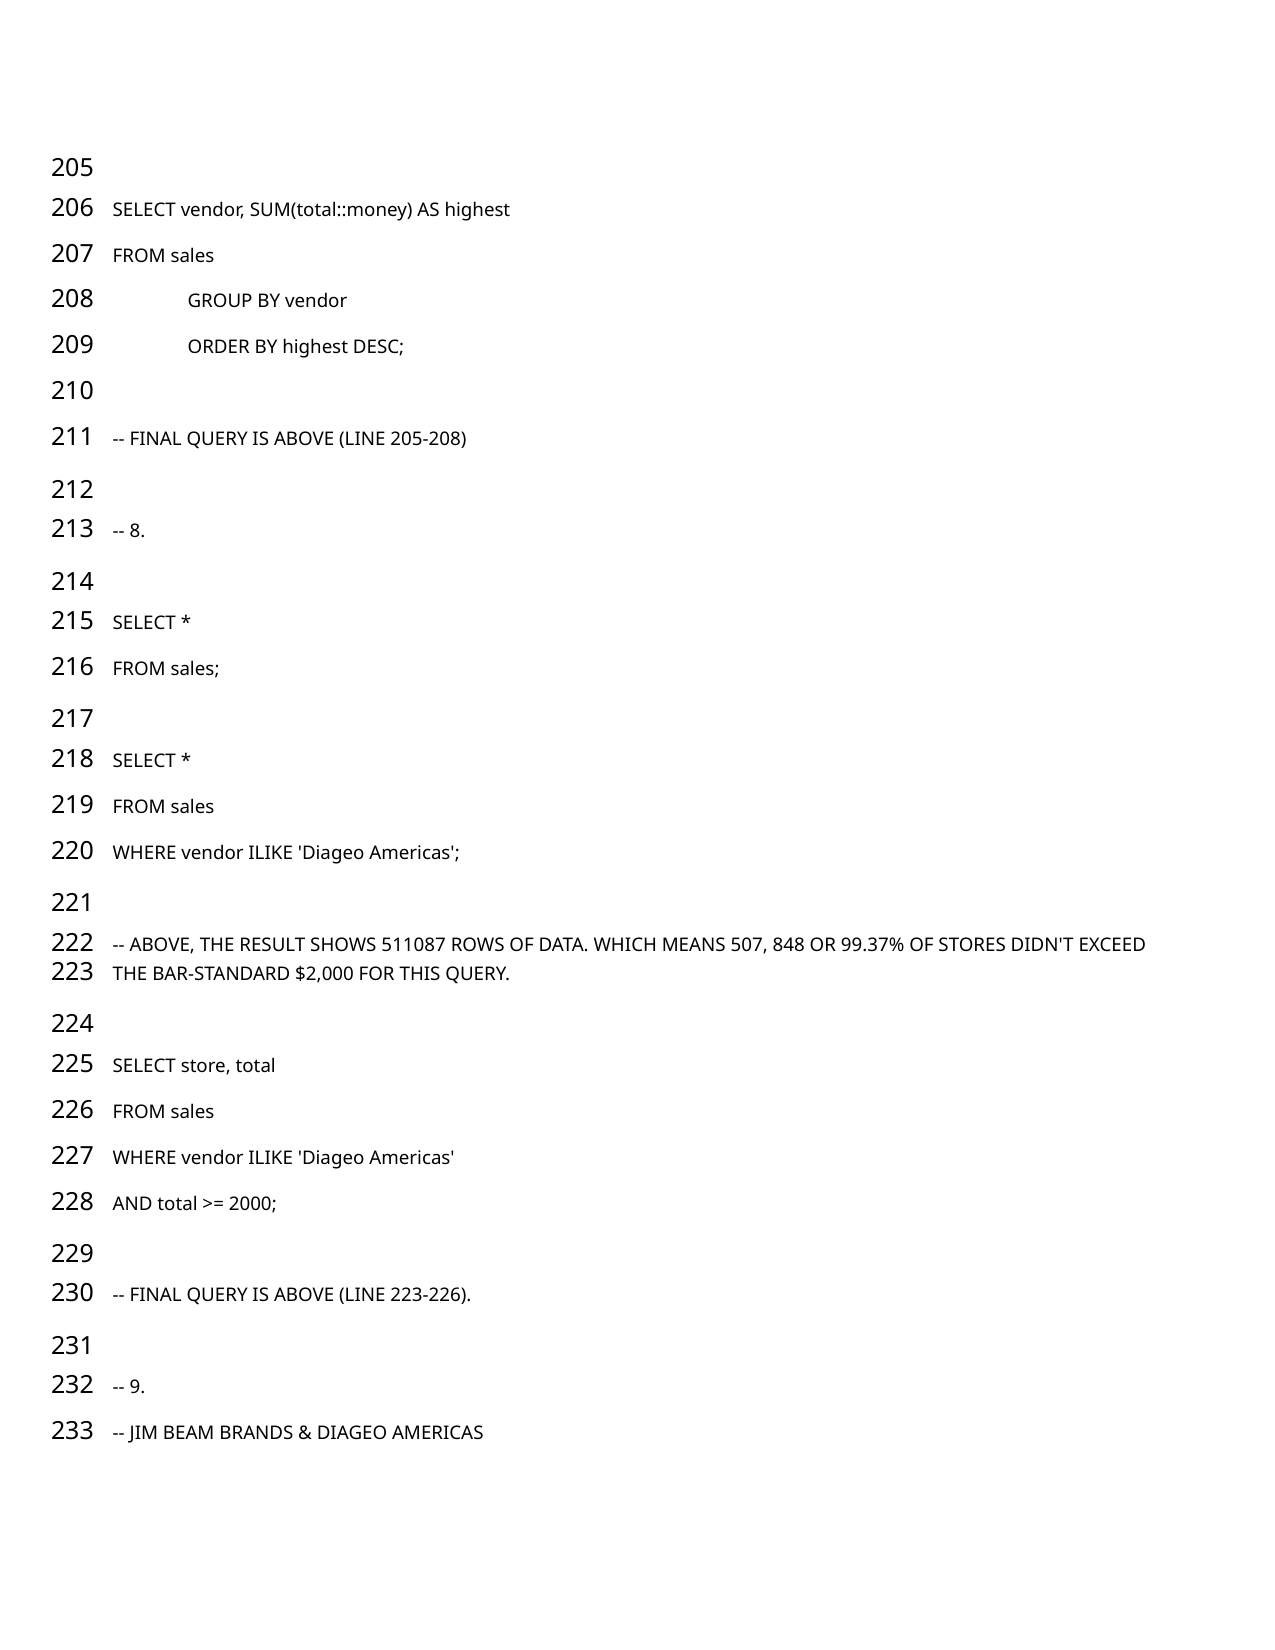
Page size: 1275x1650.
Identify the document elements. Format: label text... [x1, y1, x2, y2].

text SELECT * [112, 747, 1162, 773]
text -- FINAL QUERY IS ABOVE (LINE 205-208) [112, 426, 1162, 451]
text -- ABOVE, THE RESULT SHOWS 511087 ROWS OF DATA. WHICH MEANS 507, 848 OR 99.37% OF STORES DIDN'T EXCEED THE BAR-STANDARD $2,000 FOR THIS QUERY. [112, 931, 1162, 986]
text FROM sales; [112, 655, 1162, 681]
text AND total >= 2000; [112, 1190, 1162, 1215]
text SELECT * [112, 609, 1162, 635]
text FROM sales [112, 1098, 1162, 1123]
text SELECT vendor, SUM(total::money) AS highest [112, 196, 1162, 221]
text WHERE vendor ILIKE 'Diageo Americas' [112, 1144, 1162, 1169]
text FROM sales [112, 242, 1162, 267]
text GROUP BY vendor [112, 288, 1162, 313]
text -- JIM BEAM BRANDS & DIAGEO AMERICAS [112, 1419, 1162, 1445]
text -- 9. [112, 1374, 1162, 1399]
text FROM sales [112, 793, 1162, 819]
text -- FINAL QUERY IS ABOVE (LINE 223-226). [112, 1282, 1162, 1307]
text WHERE vendor ILIKE 'Diageo Americas'; [112, 839, 1162, 864]
text -- 8. [112, 517, 1162, 543]
text SELECT store, total [112, 1052, 1162, 1078]
text ORDER BY highest DESC; [112, 334, 1162, 359]
